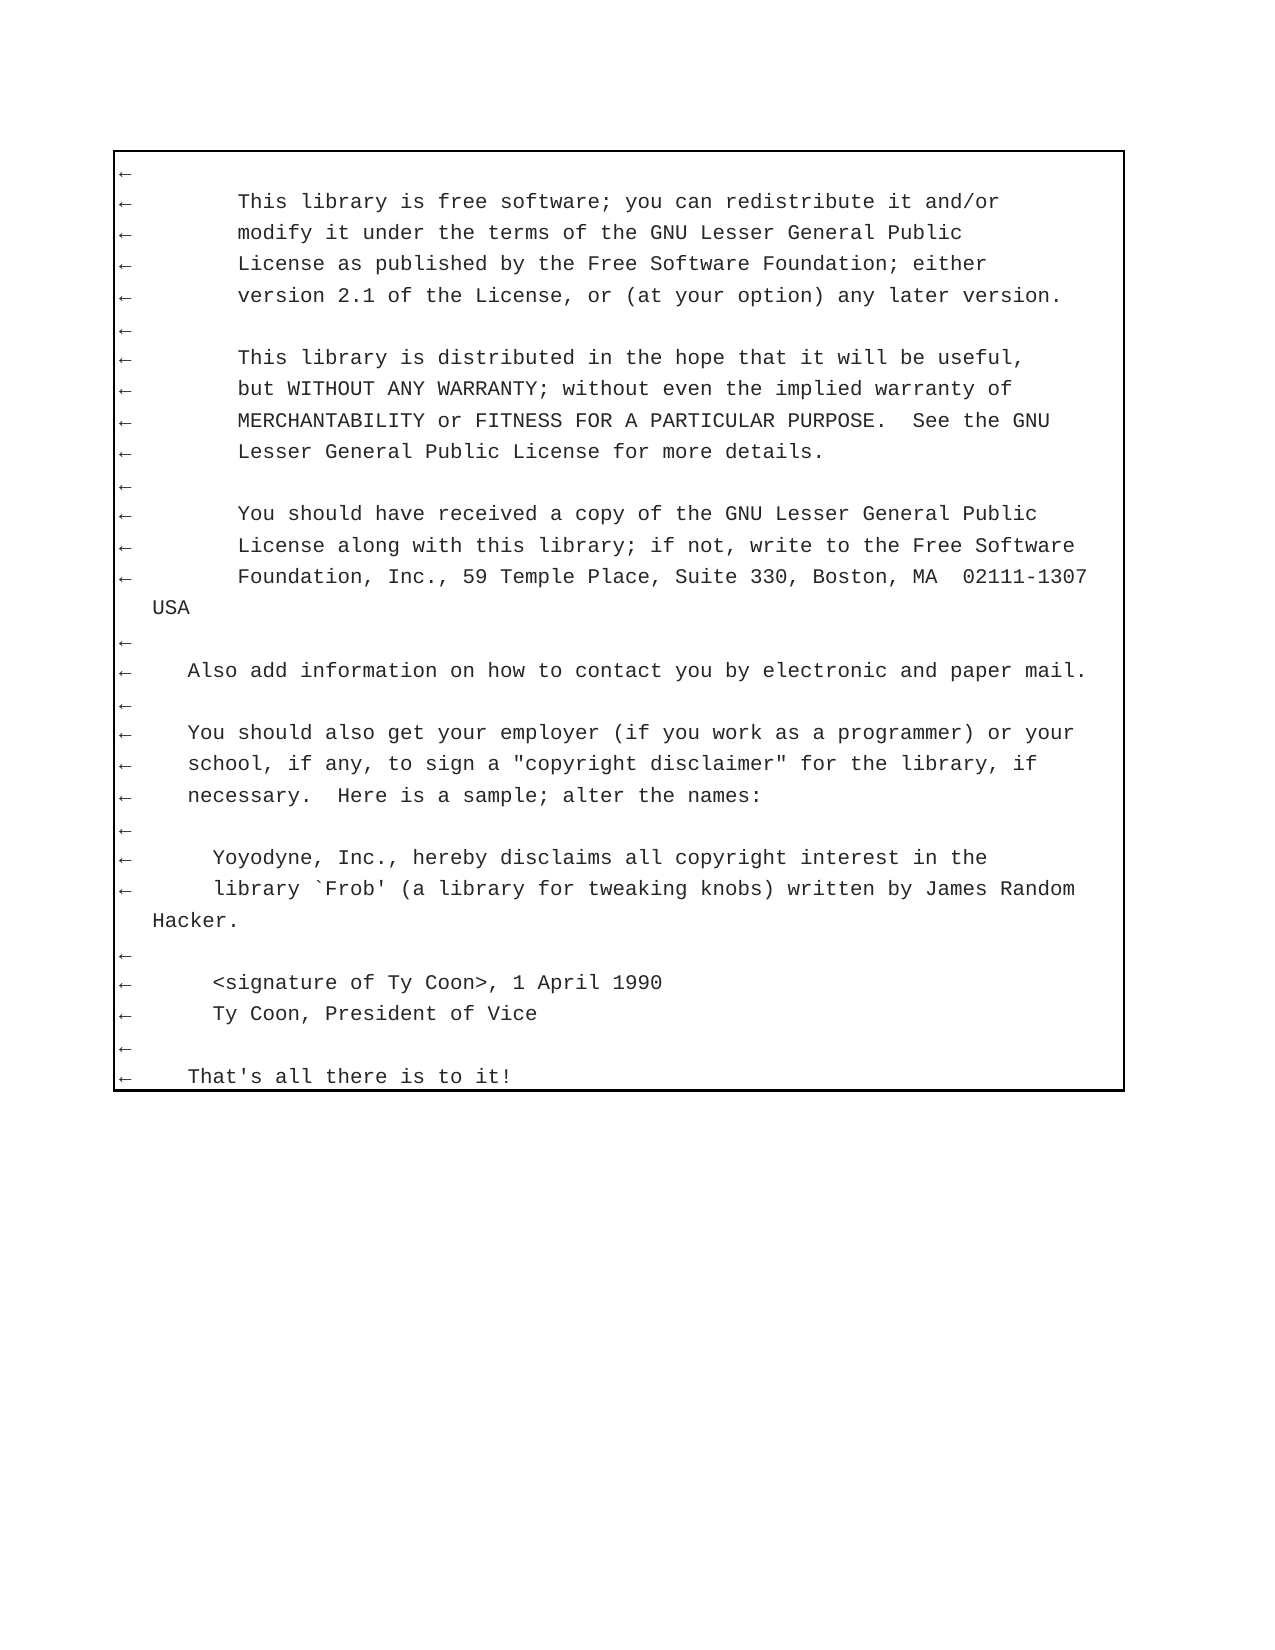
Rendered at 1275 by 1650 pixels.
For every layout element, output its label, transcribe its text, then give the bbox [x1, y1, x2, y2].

list <signature of Ty Coon>, 1 April 1990 [115, 962, 1123, 994]
list This library is distributed in the hope that it will be useful, [115, 337, 1123, 369]
list You should have received a copy of the GNU Lesser General Public [115, 494, 1123, 525]
list You should also get your employer (if you work as a programmer) or your [115, 712, 1123, 744]
list Yoyodyne, Inc., hereby disclaims all copyright interest in the [115, 837, 1123, 869]
list This library is free software; you can redistribute it and/or [115, 181, 1123, 212]
list That's all there is to it! [115, 1056, 1123, 1089]
list modify it under the terms of the GNU Lesser General Public [115, 212, 1123, 244]
list but WITHOUT ANY WARRANTY; without even the implied warranty of [115, 369, 1123, 400]
list Also add information on how to contact you by electronic and paper mail. [115, 650, 1123, 683]
list Ty Coon, President of Vice [115, 994, 1123, 1027]
list License along with this library; if not, write to the Free Software [115, 525, 1123, 556]
list version 2.1 of the License, or (at your option) any later version. [115, 275, 1123, 308]
list Lesser General Public License for more details. [115, 431, 1123, 464]
list library `Frob' (a library for tweaking knobs) written by James Random Hacker. [115, 869, 1123, 933]
list License as published by the Free Software Foundation; either [115, 244, 1123, 275]
list school, if any, to sign a "copyright disclaimer" for the library, if [115, 744, 1123, 775]
list necessary. Here is a sample; alter the names: [115, 775, 1123, 808]
list MERCHANTABILITY or FITNESS FOR A PARTICULAR PURPOSE. See the GNU [115, 400, 1123, 431]
list Foundation, Inc., 59 Temple Place, Suite 330, Boston, MA 02111-1307 USA [115, 556, 1123, 621]
